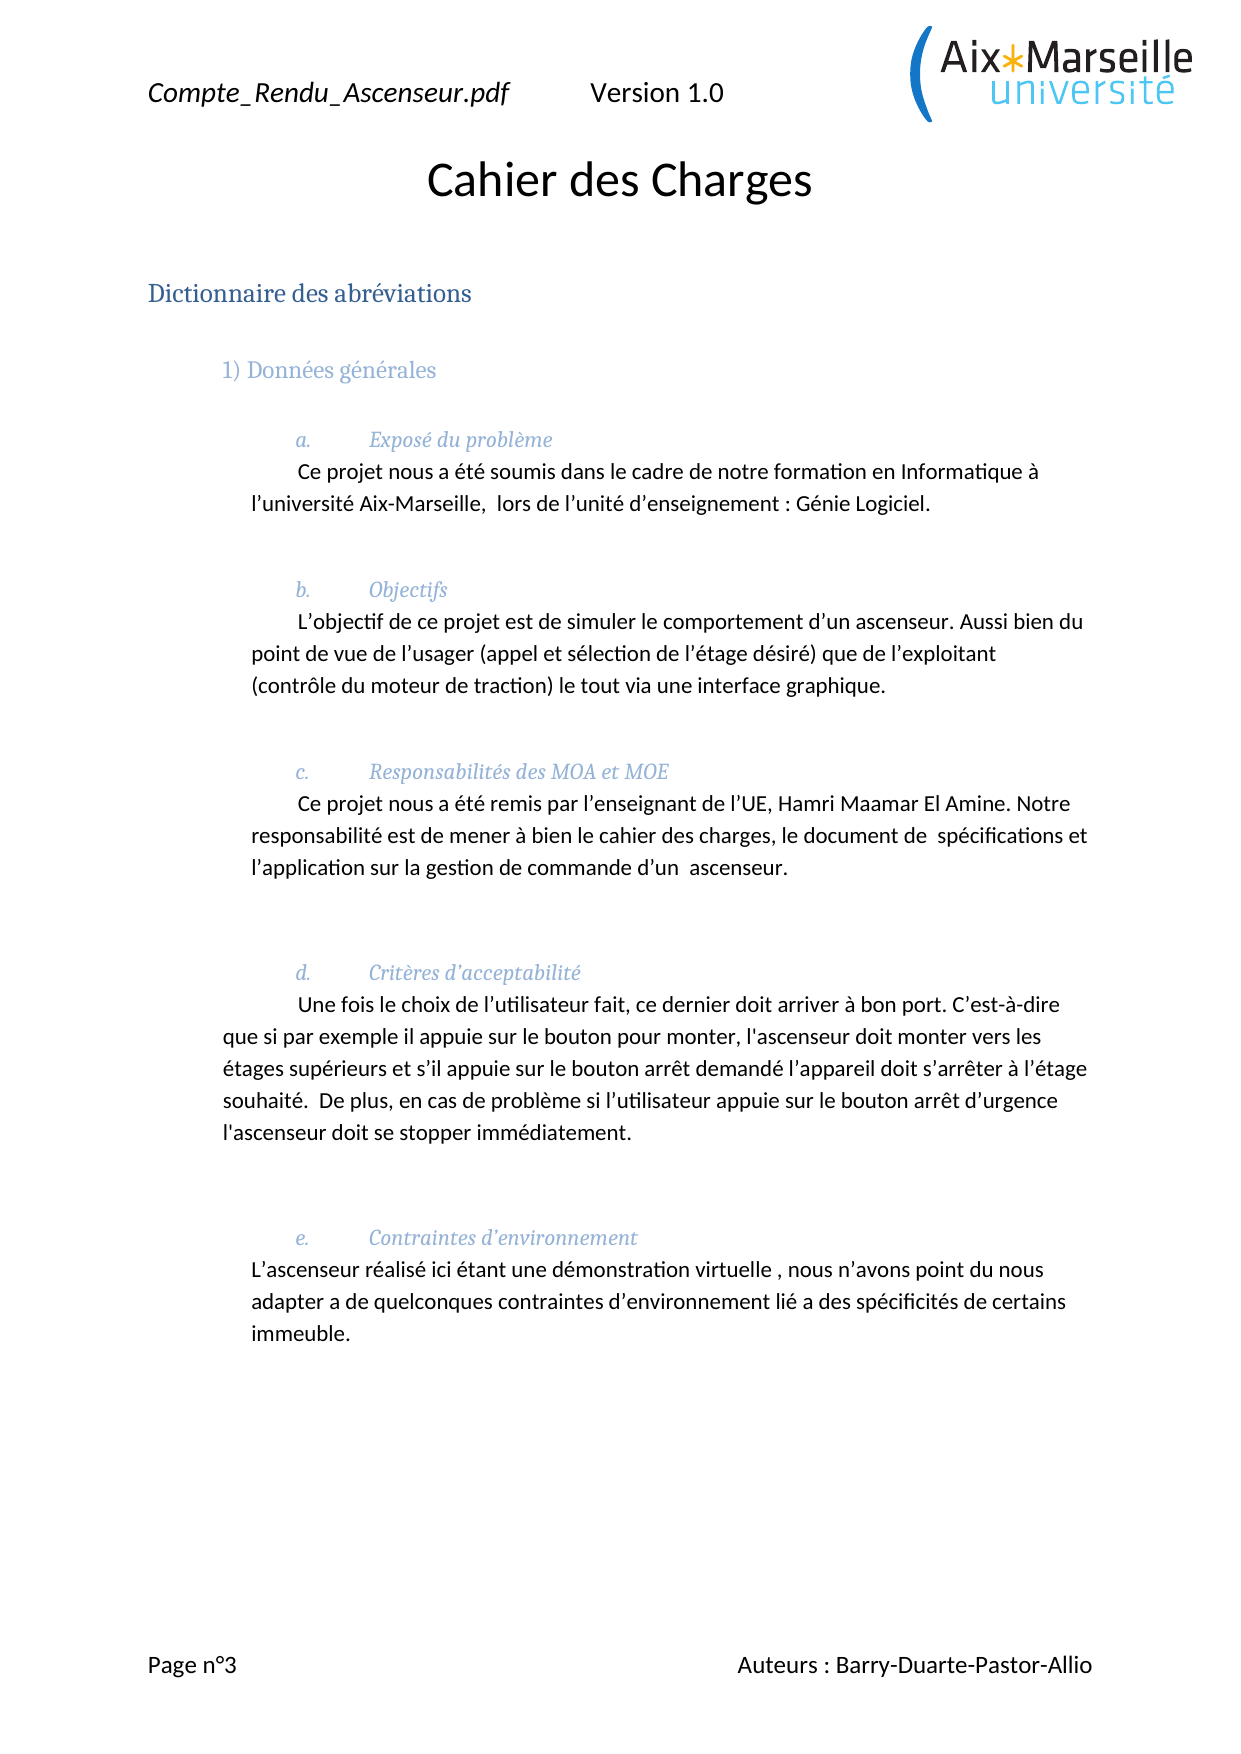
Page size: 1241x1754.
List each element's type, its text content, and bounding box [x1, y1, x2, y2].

subtitle d. Critères d’acceptabilité [223, 959, 1093, 986]
text Une fois le choix de l’utilisateur fait, ce dernier doit arriver à bon port. C’est-à-dire que si par exemple il appuie sur le bouton pour monter, l'ascenseur doit monter vers les étages supérieurs et s’il appuie sur le bouton arrêt demandé l’appareil doit s’arrêter à l’étage souhaité. De plus, en cas de problème si l’utilisateur appuie sur le bouton arrêt d’urgence l'ascenseur doit se stopper immédiatement. [223, 990, 1093, 1146]
subtitle Dictionnaire des abréviations [148, 278, 1093, 309]
subtitle c. Responsabilités des MOA et MOE [223, 759, 1093, 785]
text Ce projet nous a été soumis dans le cadre de notre formation en Informatique à l’université Aix-Marseille, lors de l’unité d’enseignement : Génie Logiciel. [251, 457, 1093, 517]
text L’objectif de ce projet est de simuler le comportement d’un ascenseur. Aussi bien du point de vue de l’usager (appel et sélection de l’étage désiré) que de l’exploitant (contrôle du moteur de traction) le tout via une interface graphique. [251, 607, 1093, 699]
text Ce projet nous a été remis par l’enseignant de l’UE, Hamri Maamar El Amine. Notre responsabilité est de mener à bien le cahier des charges, le document de spécifications et l’application sur la gestion de commande d’un ascenseur. [251, 789, 1093, 881]
subtitle 1) Données générales [223, 356, 1093, 384]
subtitle e. Contraintes d’environnement [223, 1224, 1093, 1251]
text Cahier des Charges [148, 148, 1093, 209]
subtitle b. Objectifs [223, 577, 1093, 603]
subtitle a. Exposé du problème [223, 427, 1093, 453]
text L’ascenseur réalisé ici étant une démonstration virtuelle , nous n’avons point du nous adapter a de quelconques contraintes d’environnement lié a des spécificités de certains immeuble. [251, 1255, 1093, 1347]
